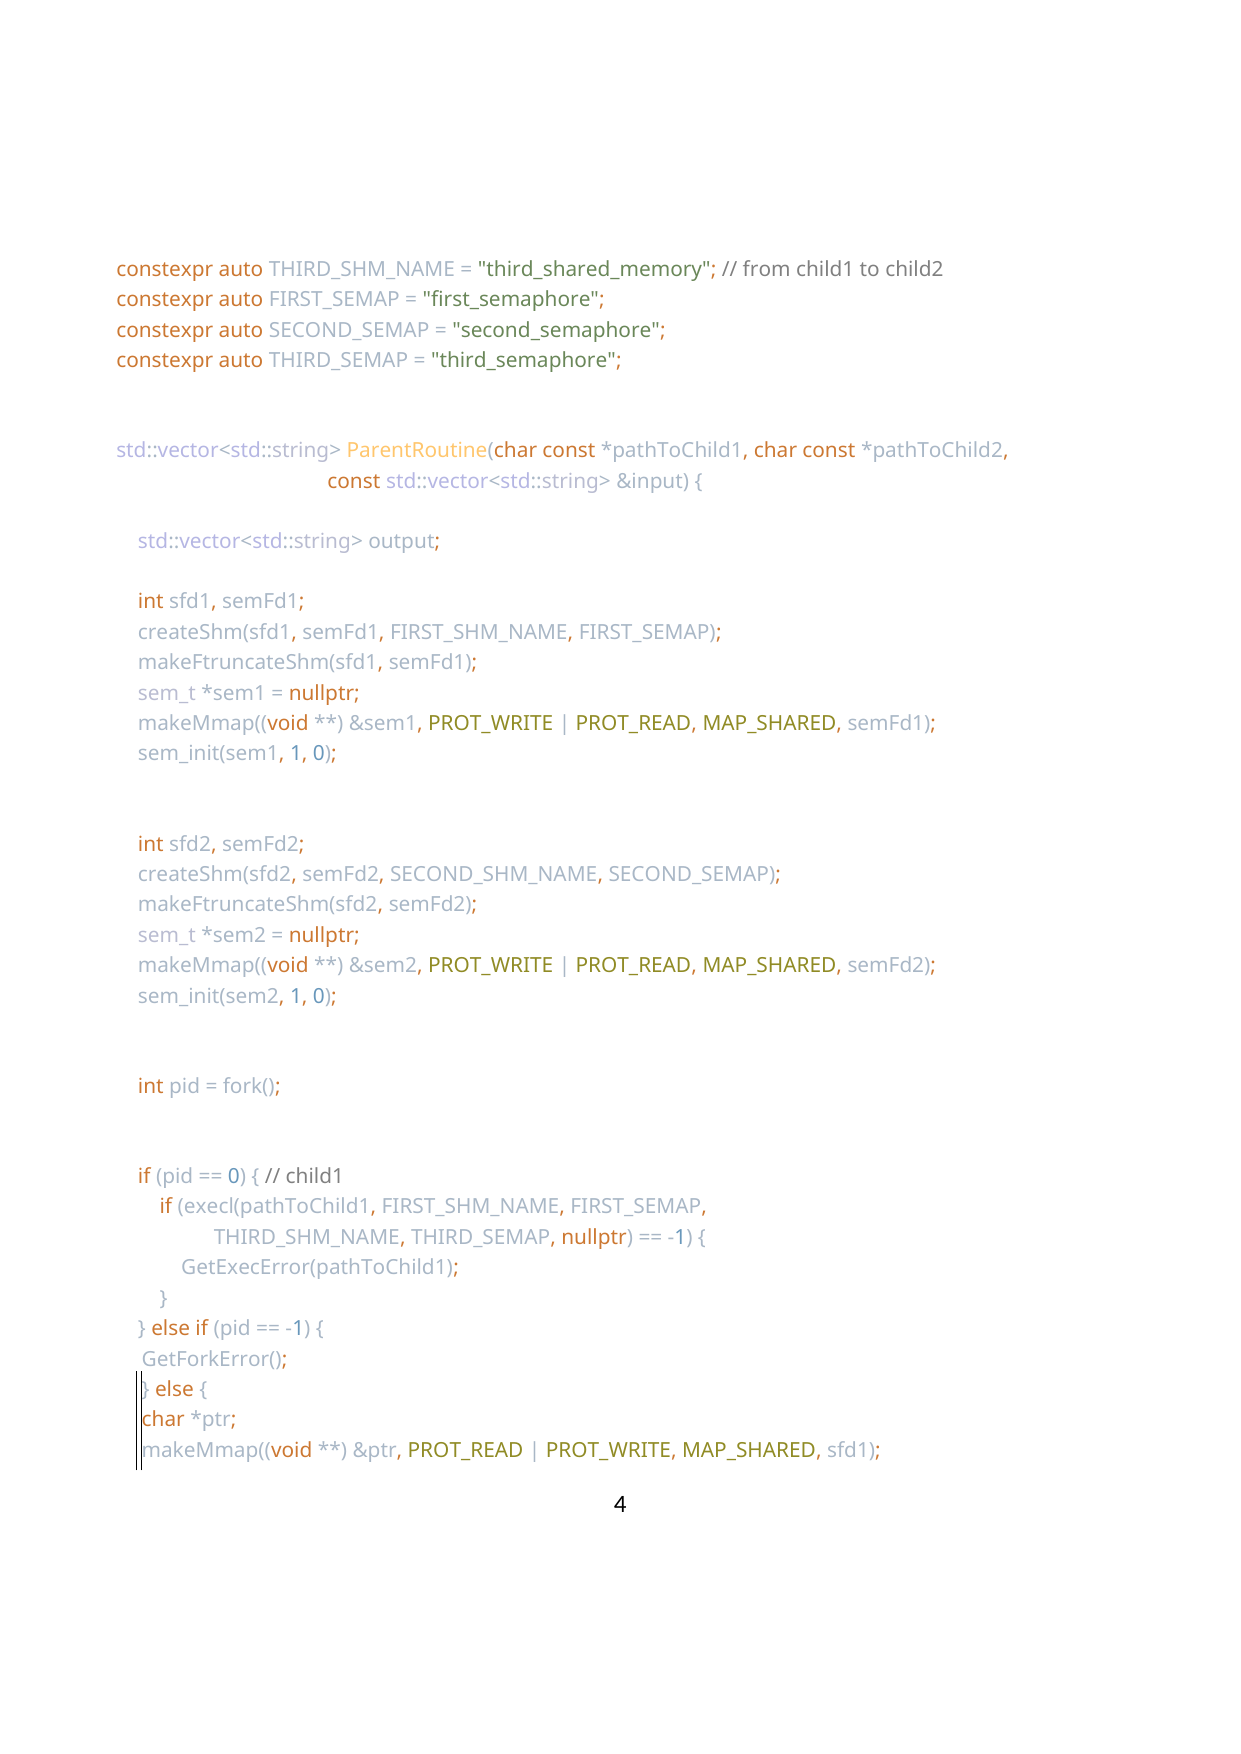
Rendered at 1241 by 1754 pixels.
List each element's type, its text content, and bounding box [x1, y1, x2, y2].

text constexpr auto THIRD_SHM_NAME = "third_shared_memory"; // from child1 to child2 constexpr auto FIRST_SEMAP = "first_semaphore"; constexpr auto SECOND_SEMAP = "second_semaphore"; constexpr auto THIRD_SEMAP = "third_semaphore"; std::vector<std::string> ParentRoutine(char const *pathToChild1, char const *pathToChild2, const std::vector<std::string> &input) { std::vector<std::string> output; int sfd1, semFd1; createShm(sfd1, semFd1, FIRST_SHM_NAME, FIRST_SEMAP); makeFtruncateShm(sfd1, semFd1); sem_t *sem1 = nullptr; makeMmap((void **) &sem1, PROT_WRITE | PROT_READ, MAP_SHARED, semFd1); sem_init(sem1, 1, 0); int sfd2, semFd2; createShm(sfd2, semFd2, SECOND_SHM_NAME, SECOND_SEMAP); makeFtruncateShm(sfd2, semFd2); sem_t *sem2 = nullptr; makeMmap((void **) &sem2, PROT_WRITE | PROT_READ, MAP_SHARED, semFd2); sem_init(sem2, 1, 0); int pid = fork(); if (pid == 0) { // child1 if (execl(pathToChild1, FIRST_SHM_NAME, FIRST_SEMAP, THIRD_SHM_NAME, THIRD_SEMAP, nullptr) == -1) { GetExecError(pathToChild1); } } else if (pid == -1) { GetForkError(); } else { char *ptr; makeMmap((void **) &ptr, PROT_READ | PROT_WRITE, MAP_SHARED, sfd1); [115, 254, 1093, 1463]
